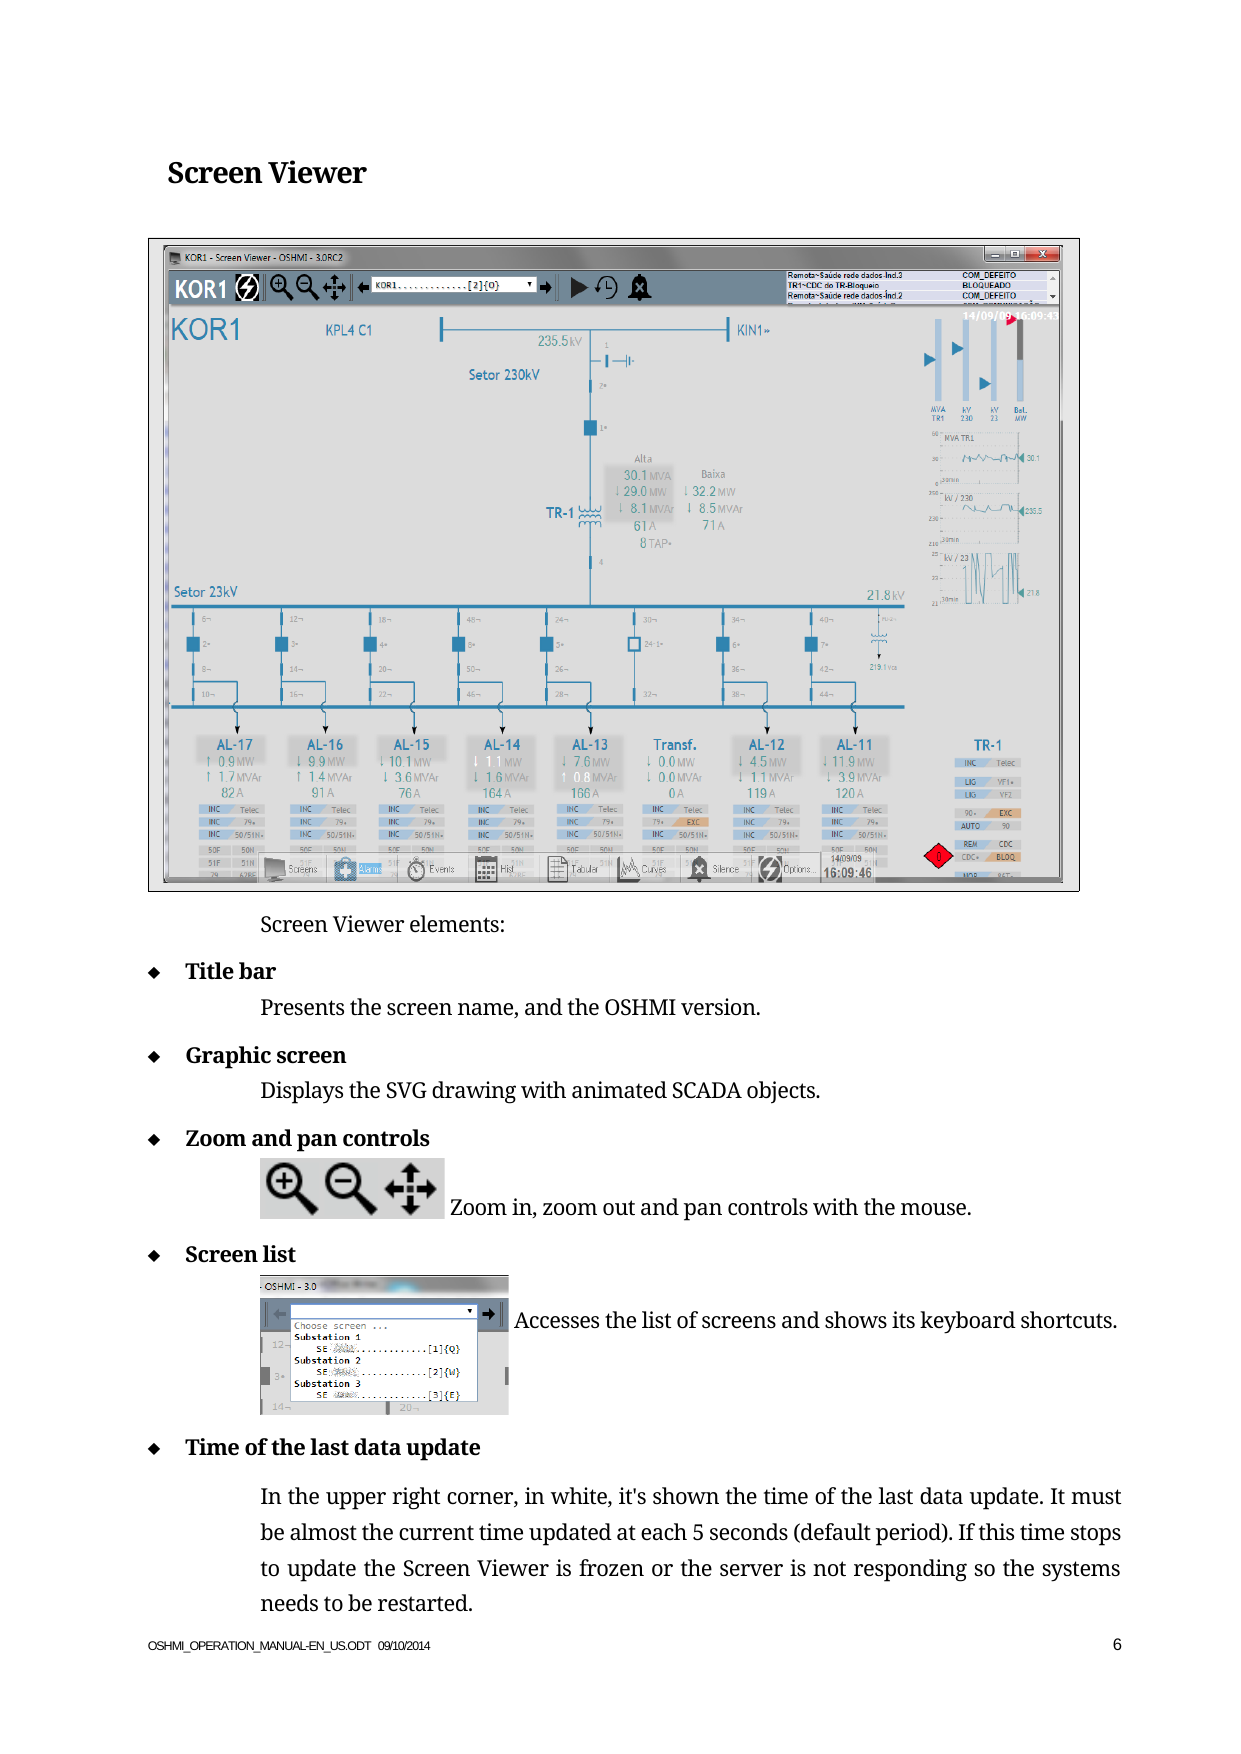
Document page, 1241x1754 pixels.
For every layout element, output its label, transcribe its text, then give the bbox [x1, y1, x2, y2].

list Title bar [148, 956, 1122, 986]
picture [260, 1275, 509, 1415]
text Accesses the list of screens and shows its keyboard shortcuts. [509, 1275, 1122, 1414]
list Zoom and pan controls [148, 1123, 1122, 1153]
text Zoom in, zoom out and pan controls with the mouse. [260, 1159, 1122, 1222]
list Graphic screen [148, 1040, 1122, 1069]
list Screen list [148, 1239, 1122, 1269]
text Displays the SVG drawing with animated SCADA objects. [260, 1076, 1122, 1105]
subtitle Screen Viewer [161, 146, 1122, 211]
text In the upper right corner, in white, it's shown the time of the last data update. It must be almost the current time updated at each 5 seconds (default period). If this time stops to update the Screen Viewer is frozen or the server is not responding so the systems needs to be restarted. [260, 1481, 1122, 1618]
picture [260, 1158, 445, 1219]
picture [163, 245, 1063, 883]
list Time of the last data update [148, 1432, 1122, 1462]
text Screen Viewer elements: [260, 909, 1122, 938]
text Presents the screen name, and the OSHMI version. [260, 992, 1122, 1022]
